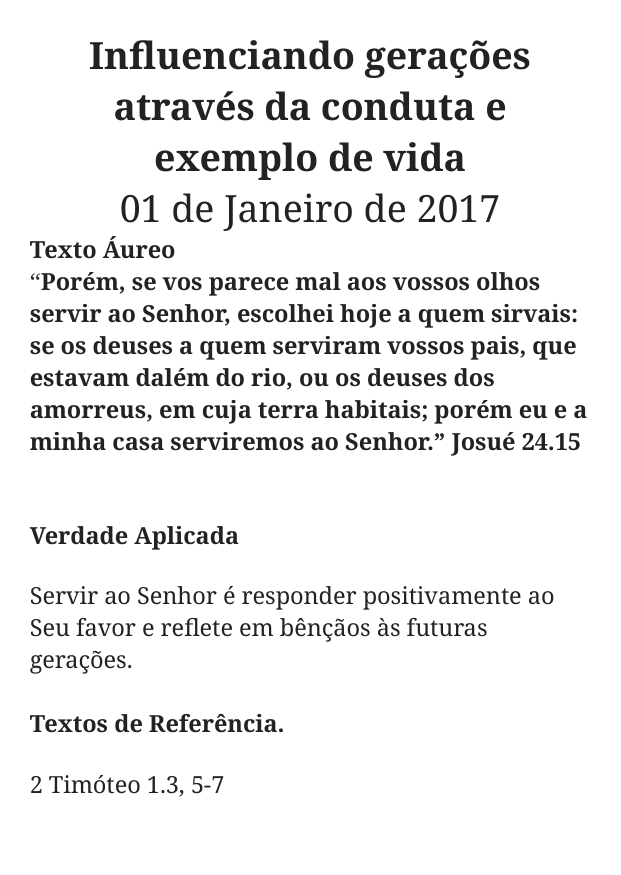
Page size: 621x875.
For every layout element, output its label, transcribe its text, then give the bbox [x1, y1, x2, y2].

text 2 Timóteo 1.3, 5-7 [29, 768, 591, 800]
text Texto Áureo [29, 234, 591, 266]
text Servir ao Senhor é responder positivamente ao Seu favor e reflete em bênçãos às futuras gerações. [29, 580, 591, 676]
text “Porém, se vos parece mal aos vossos olhos servir ao Senhor, escolhei hoje a quem sirvais: se os deuses a quem serviram vossos pais, que estavam dalém do rio, ou os deuses dos amorreus, em cuja terra habitais; porém eu e a minha casa serviremos ao Senhor.” Josué 24.15 [29, 266, 591, 457]
text Textos de Referência. [29, 708, 591, 739]
text Verdade Aplicada [29, 519, 591, 551]
text 01 de Janeiro de 2017 [29, 183, 591, 234]
text Influenciando gerações através da conduta e exemplo de vida [29, 29, 591, 183]
